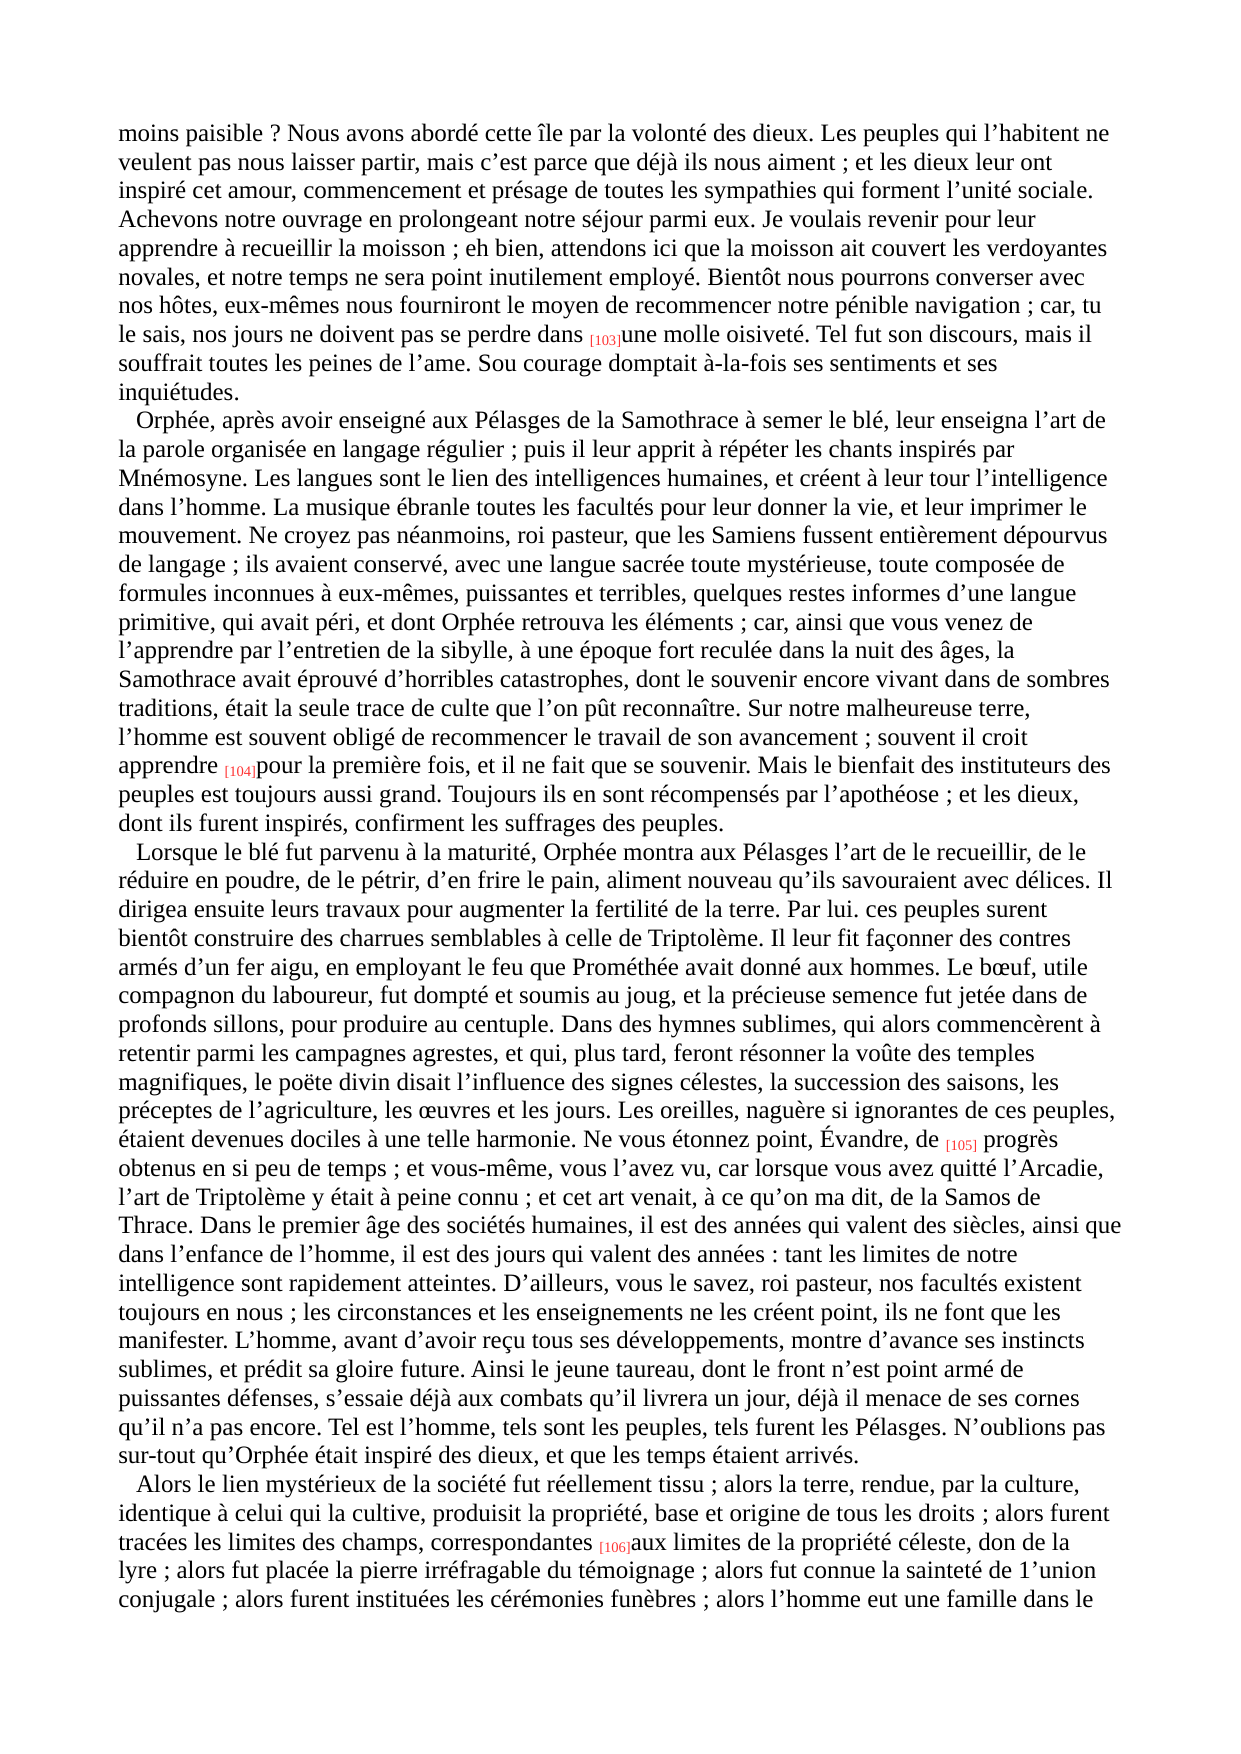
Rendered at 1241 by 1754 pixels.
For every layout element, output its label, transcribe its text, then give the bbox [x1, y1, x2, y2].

text Alors le lien mystérieux de la société fut réellement tissu ; alors la terre, rendue, par la culture, identique à celui qui la cultive, produisit la propriété, base et origine de tous les droits ; alors furent tracées les limites des champs, correspondantes [106]aux limites de la propriété céleste, don de la lyre ; alors fut placée la pierre irréfragable du témoignage ; alors fut connue la sainteté de 1’union conjugale ; alors furent instituées les cérémonies funèbres ; alors l’homme eut une famille dans le [118, 1469, 1122, 1613]
text Lorsque le blé fut parvenu à la maturité, Orphée montra aux Pélasges l’art de le recueillir, de le réduire en poudre, de le pétrir, d’en frire le pain, aliment nouveau qu’ils savouraient avec délices. Il dirigea ensuite leurs travaux pour augmenter la fertilité de la terre. Par lui. ces peuples surent bientôt construire des charrues semblables à celle de Triptolème. Il leur fit façonner des contres armés d’un fer aigu, en employant le feu que Prométhée avait donné aux hommes. Le bœuf, utile compagnon du laboureur, fut dompté et soumis au joug, et la précieuse semence fut jetée dans de profonds sillons, pour produire au centuple. Dans des hymnes sublimes, qui alors commencèrent à retentir parmi les campagnes agrestes, et qui, plus tard, feront résonner la voûte des temples magnifiques, le poëte divin disait l’influence des signes célestes, la succession des saisons, les préceptes de l’agriculture, les œuvres et les jours. Les oreilles, naguère si ignorantes de ces peuples, étaient devenues dociles à une telle harmonie. Ne vous étonnez point, Évandre, de [105] progrès obtenus en si peu de temps ; et vous-même, vous l’avez vu, car lorsque vous avez quitté l’Arcadie, l’art de Triptolème y était à peine connu ; et cet art venait, à ce qu’on ma dit, de la Samos de Thrace. Dans le premier âge des sociétés humaines, il est des années qui valent des siècles, ainsi que dans l’enfance de l’homme, il est des jours qui valent des années : tant les limites de notre intelligence sont rapidement atteintes. D’ailleurs, vous le savez, roi pasteur, nos facultés existent toujours en nous ; les circonstances et les enseignements ne les créent point, ils ne font que les manifester. L’homme, avant d’avoir reçu tous ses développements, montre d’avance ses instincts sublimes, et prédit sa gloire future. Ainsi le jeune taureau, dont le front n’est point armé de puissantes défenses, s’essaie déjà aux combats qu’il livrera un jour, déjà il menace de ses cornes qu’il n’a pas encore. Tel est l’homme, tels sont les peuples, tels furent les Pélasges. N’oublions pas sur-tout qu’Orphée était inspiré des dieux, et que les temps étaient arrivés. [118, 837, 1122, 1469]
text Orphée, après avoir enseigné aux Pélasges de la Samothrace à semer le blé, leur enseigna l’art de la parole organisée en langage régulier ; puis il leur apprit à répéter les chants inspirés par Mnémosyne. Les langues sont le lien des intelligences humaines, et créent à leur tour l’intelligence dans l’homme. La musique ébranle toutes les facultés pour leur donner la vie, et leur imprimer le mouvement. Ne croyez pas néanmoins, roi pasteur, que les Samiens fussent entièrement dépourvus de langage ; ils avaient conservé, avec une langue sacrée toute mystérieuse, toute composée de formules inconnues à eux-mêmes, puissantes et terribles, quelques restes informes d’une langue primitive, qui avait péri, et dont Orphée retrouva les éléments ; car, ainsi que vous venez de l’apprendre par l’entretien de la sibylle, à une époque fort reculée dans la nuit des âges, la Samothrace avait éprouvé d’horribles catastrophes, dont le souvenir encore vivant dans de sombres traditions, était la seule trace de culte que l’on pût reconnaître. Sur notre malheureuse terre, l’homme est souvent obligé de recommencer le travail de son avancement ; souvent il croit apprendre [104]pour la première fois, et il ne fait que se souvenir. Mais le bienfait des instituteurs des peuples est toujours aussi grand. Toujours ils en sont récompensés par l’apothéose ; et les dieux, dont ils furent inspirés, confirment les suffrages des peuples. [118, 406, 1122, 837]
text moins paisible ? Nous avons abordé cette île par la volonté des dieux. Les peuples qui l’habitent ne veulent pas nous laisser partir, mais c’est parce que déjà ils nous aiment ; et les dieux leur ont inspiré cet amour, commencement et présage de toutes les sympathies qui forment l’unité sociale. Achevons notre ouvrage en prolongeant notre séjour parmi eux. Je voulais revenir pour leur apprendre à recueillir la moisson ; eh bien, attendons ici que la moisson ait couvert les verdoyantes novales, et notre temps ne sera point inutilement employé. Bientôt nous pourrons converser avec nos hôtes, eux-mêmes nous fourniront le moyen de recommencer notre pénible navigation ; car, tu le sais, nos jours ne doivent pas se perdre dans [103]une molle oisiveté. Tel fut son discours, mais il souffrait toutes les peines de l’ame. Sou courage domptait à-la-fois ses sentiments et ses inquiétudes. [118, 118, 1122, 406]
